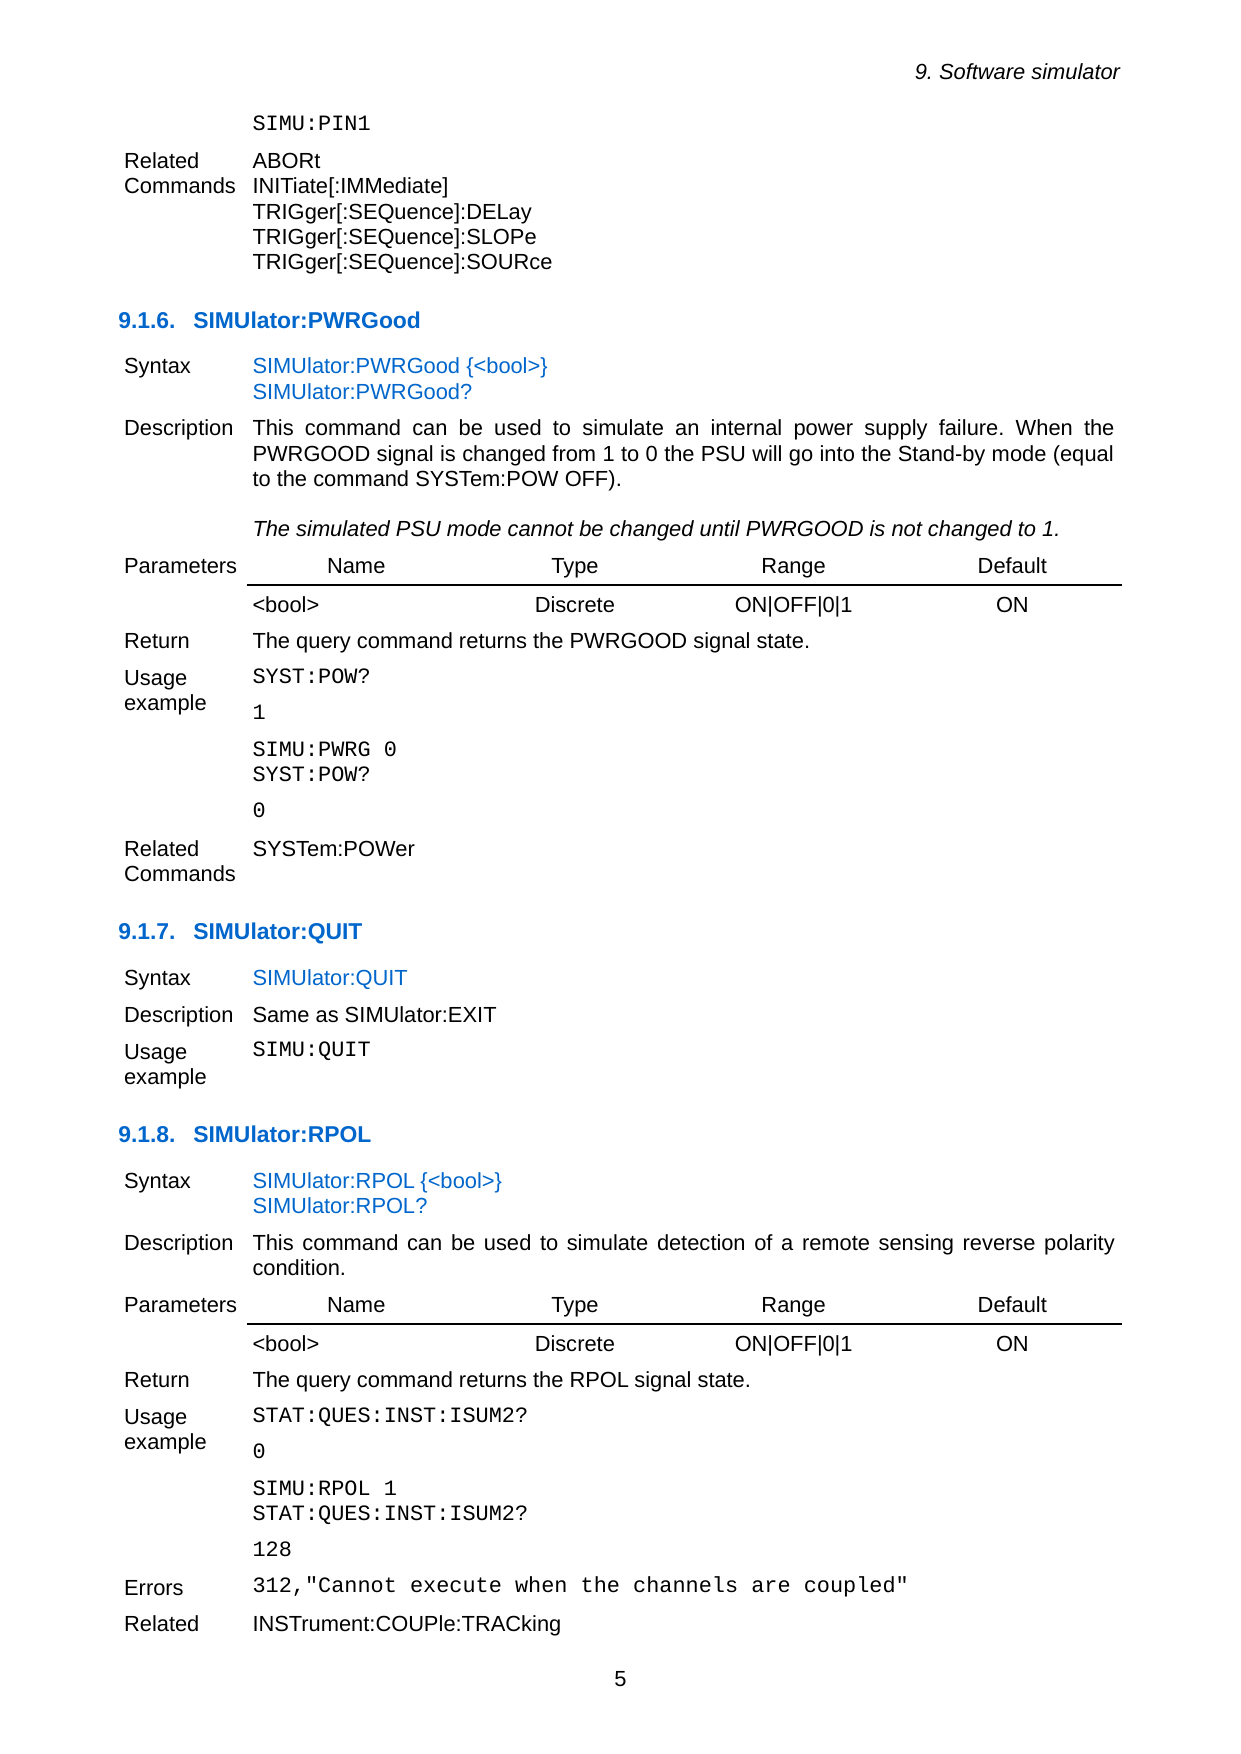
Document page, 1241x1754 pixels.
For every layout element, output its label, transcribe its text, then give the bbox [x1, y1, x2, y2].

table_cell ABORt INITiate[:IMMediate] TRIGger[:SEQuence]:DELay TRIGger[:SEQuence]:SLOPe TRIGger[:SEQuence]:SOURce [247, 143, 1122, 280]
table_cell <bool> [247, 1325, 465, 1362]
table_header Syntax [118, 348, 247, 409]
table_cell ON|OFF|0|1 [684, 1325, 903, 1362]
table_cell Same as SIMUlator:EXIT [247, 996, 1122, 1033]
table_cell Name [247, 1286, 465, 1323]
table_cell Usage example [118, 659, 247, 830]
table_cell Parameters [118, 1286, 247, 1362]
table_cell Return [118, 623, 247, 659]
table_cell Related Commands [118, 830, 247, 892]
table_cell Discrete [465, 1325, 684, 1362]
table_cell Default [903, 1286, 1122, 1323]
table_cell SYSTem:POWer [247, 830, 1122, 892]
table_cell 312,"Cannot execute when the channels are coupled" [247, 1569, 1122, 1606]
subtitle SIMUlator:RPOL [118, 1121, 1122, 1148]
table_cell ON [903, 586, 1122, 622]
table_cell SIMU:QUIT [247, 1033, 1122, 1095]
table_cell Range [684, 547, 903, 584]
table_cell STAT:QUES:INST:ISUM2? 0 SIMU:RPOL 1 STAT:QUES:INST:ISUM2? 128 [247, 1398, 1122, 1569]
table_cell SIMU:PIN1 [247, 106, 1122, 142]
table_cell Errors [118, 1569, 247, 1606]
table_cell Usage example [118, 1033, 247, 1095]
table_cell Discrete [465, 586, 684, 622]
table_cell Description [118, 410, 247, 547]
table_cell The query command returns the RPOL signal state. [247, 1362, 1122, 1398]
table_cell <bool> [247, 586, 465, 622]
table_cell Type [465, 547, 684, 584]
table_cell This command can be used to simulate an internal power supply failure. When the PWRGOOD signal is changed from 1 to 0 the PSU will go into the Stand-by mode (equal to the command SYSTem:POW OFF). The simulated PSU mode cannot be changed until PWRGOOD is not changed to 1. [247, 410, 1122, 547]
table_cell Related [118, 1606, 247, 1642]
table_header SIMUlator:QUIT [247, 960, 1122, 996]
table_cell INSTrument:COUPle:TRACking [247, 1606, 1122, 1642]
table_cell This command can be used to simulate detection of a remote sensing reverse polarity condition. [247, 1224, 1122, 1286]
table_header Syntax [118, 1163, 247, 1224]
table_cell Usage example [118, 1398, 247, 1569]
table_header SIMUlator:RPOL {<bool>} SIMUlator:RPOL? [247, 1163, 1122, 1224]
table_cell SYST:POW? 1 SIMU:PWRG 0 SYST:POW? 0 [247, 659, 1122, 830]
table_cell Description [118, 1224, 247, 1286]
table_cell [118, 106, 247, 142]
table_cell ON [903, 1325, 1122, 1362]
subtitle SIMUlator:QUIT [118, 918, 1122, 945]
subtitle SIMUlator:PWRGood [118, 307, 1122, 333]
table_cell ON|OFF|0|1 [684, 586, 903, 622]
table_cell The query command returns the PWRGOOD signal state. [247, 623, 1122, 659]
table_cell Type [465, 1286, 684, 1323]
table_cell Default [903, 547, 1122, 584]
table_cell Range [684, 1286, 903, 1323]
table_header SIMUlator:PWRGood {<bool>} SIMUlator:PWRGood? [247, 348, 1122, 409]
table_header Syntax [118, 960, 247, 996]
table_cell Name [247, 547, 465, 584]
table_cell Return [118, 1362, 247, 1398]
table_cell Related Commands [118, 143, 247, 280]
table_cell Description [118, 996, 247, 1033]
table_cell Parameters [118, 547, 247, 622]
